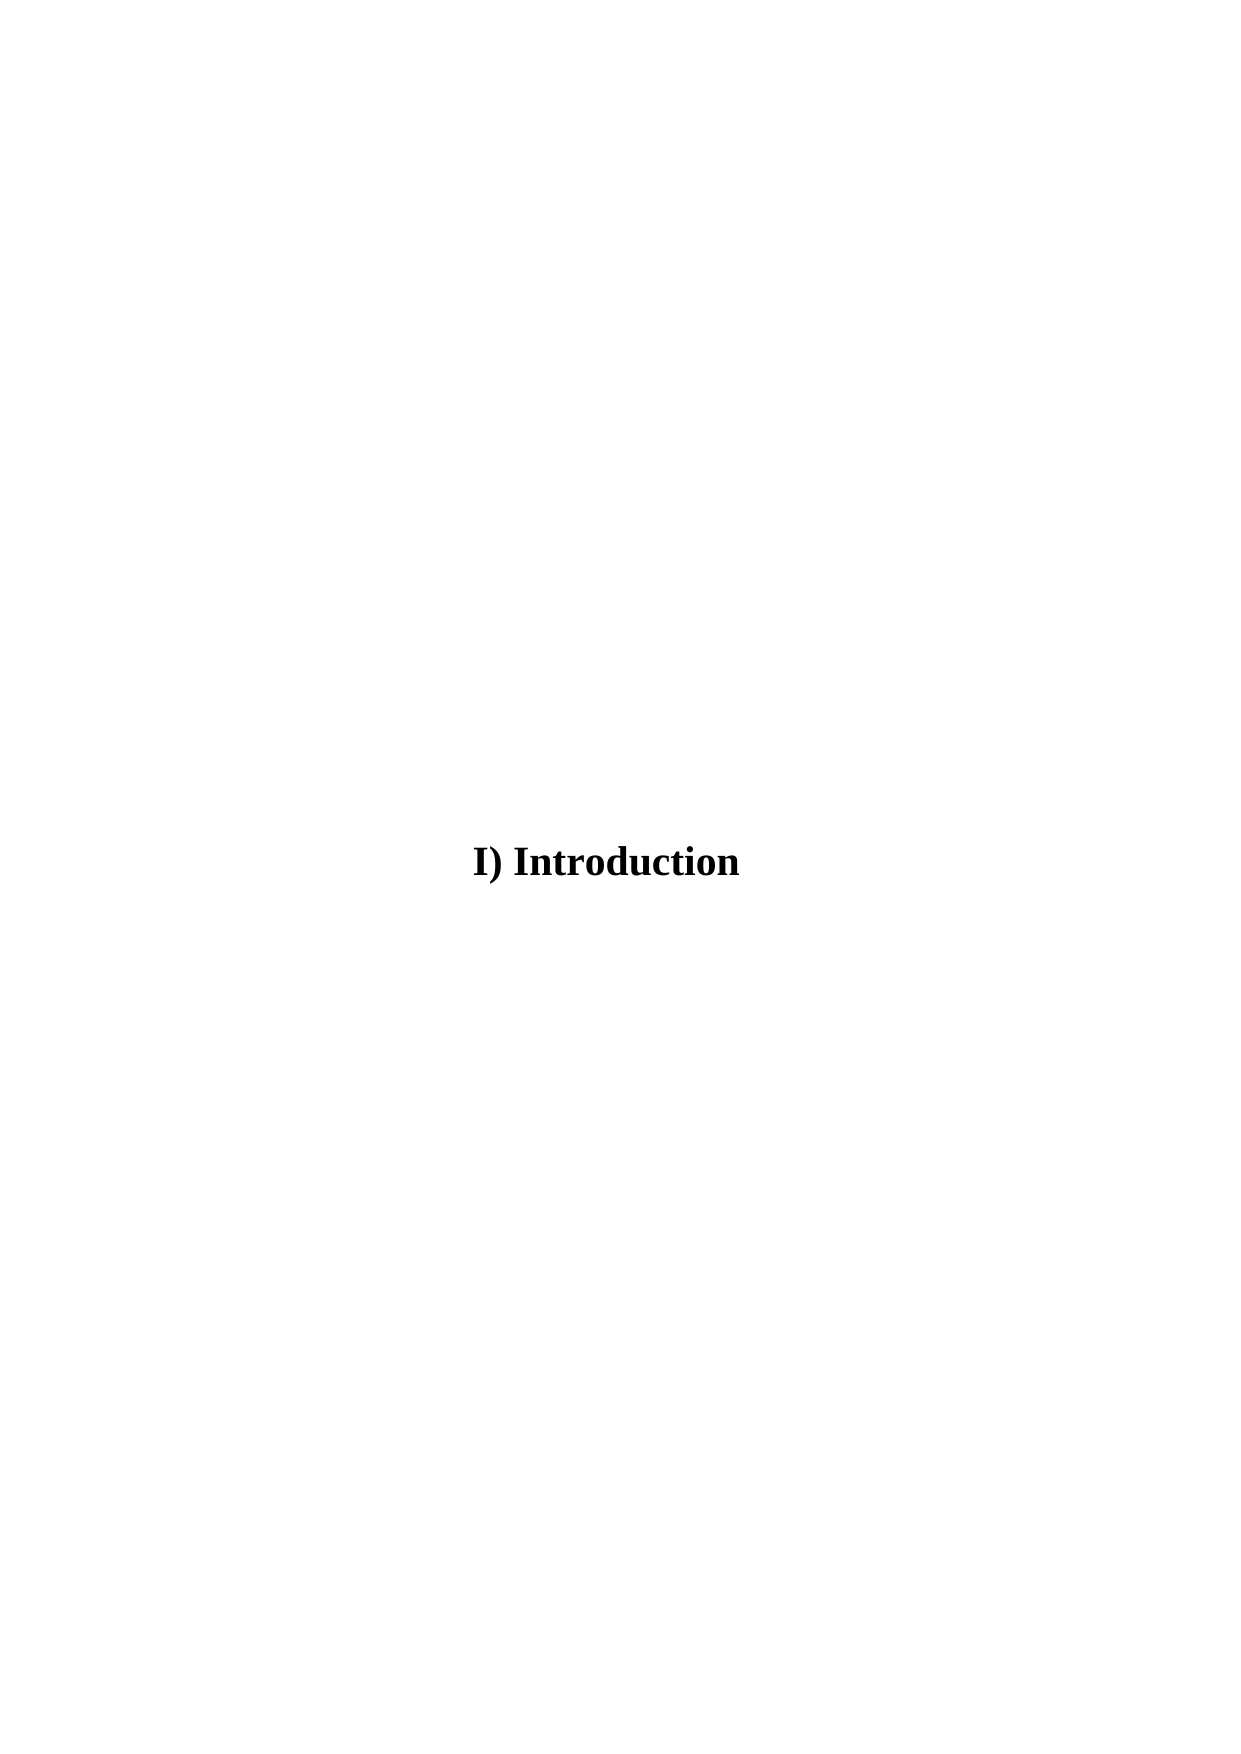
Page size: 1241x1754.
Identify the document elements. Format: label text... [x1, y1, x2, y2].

text I) Introduction [118, 837, 1122, 885]
